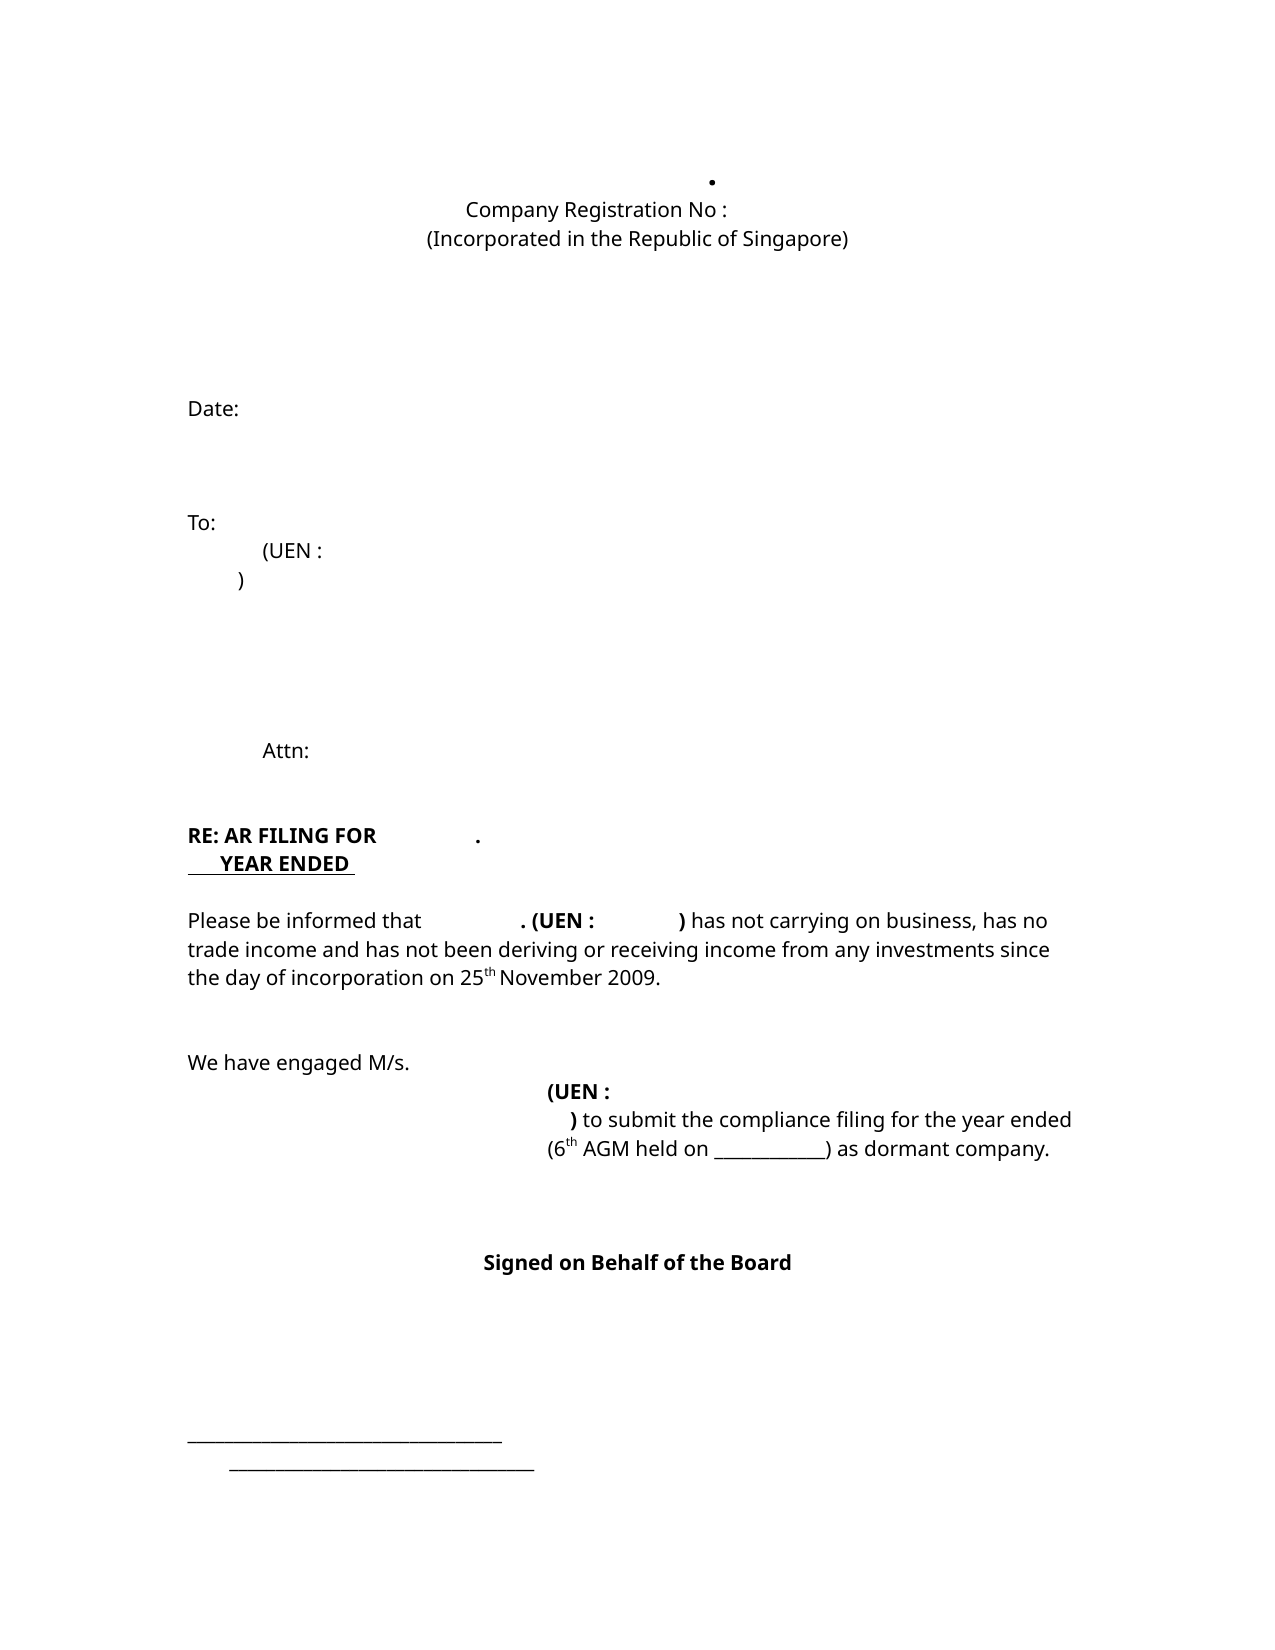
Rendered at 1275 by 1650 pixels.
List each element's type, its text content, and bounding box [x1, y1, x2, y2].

text (Incorporated in the Republic of Singapore) [187, 224, 1087, 252]
text We have engaged M/s. <o.company_id and o.company_id.partner_id and o.company_id.partner_id.name or ''> (UEN : <o.company_id and o.company_id.partner_id and o.company_id.partner_id.uen or ''>) to submit the compliance filing for the year ended <convert_date_d_B_Y(o.fs_end_date)> (6th AGM held on ____________) as dormant company. [187, 1048, 1087, 1162]
text <o.name>. [187, 150, 1087, 195]
text <o.company_id and o.company_id.partner_id and o.company_id.partner_id.country_id and o.company_id.country_id.name or ''> <o.company_id and o.company_id.partner_id and o.company_id.partner_id.zip or ''> [187, 650, 1087, 736]
text Company Registration No : <o.uen> [187, 195, 1087, 224]
text <o.company_id and o.company_id.partner_id and o.company_id.partner_id.street2 or ''> [187, 622, 1087, 650]
text <for each="line in get_2directorin1line(o.id)"> [187, 1304, 1087, 1333]
text Signed on Behalf of the Board [187, 1248, 1087, 1276]
text <o.company_id and o.company_id.partner_id and o.company_id.partner_id.street or ''> [187, 593, 1087, 622]
text Please be informed that <o.name>. (UEN : <o.uen>) has not carrying on business, has no trade income and has not been deriving or receiving income from any investments since the day of incorporation on 25th November 2009. [187, 906, 1087, 992]
text Date: <get_datenow()> [187, 394, 1087, 423]
text (UEN : <o.company_id and o.company_id.partner_id and o.company_id.partner_id.uen or ''>) [187, 537, 1087, 593]
text YEAR ENDED <get_upper(convert_date_d_B_Y(o.fs_end_date))> [187, 849, 1087, 878]
text To: <o.company_id and o.company_id.partner_id and o.company_id.partner_id.name or ''> [187, 508, 1087, 537]
text RE: AR FILING FOR <o.name>. [187, 821, 1087, 849]
text Attn: <get_contact_attn(o.company_id)> [187, 736, 1087, 764]
text <get_partner_full_address(o.id)> [187, 281, 1087, 309]
text __________________________________ <if test="line['director2']!=''">_________________________________</if> [187, 1418, 1087, 1475]
